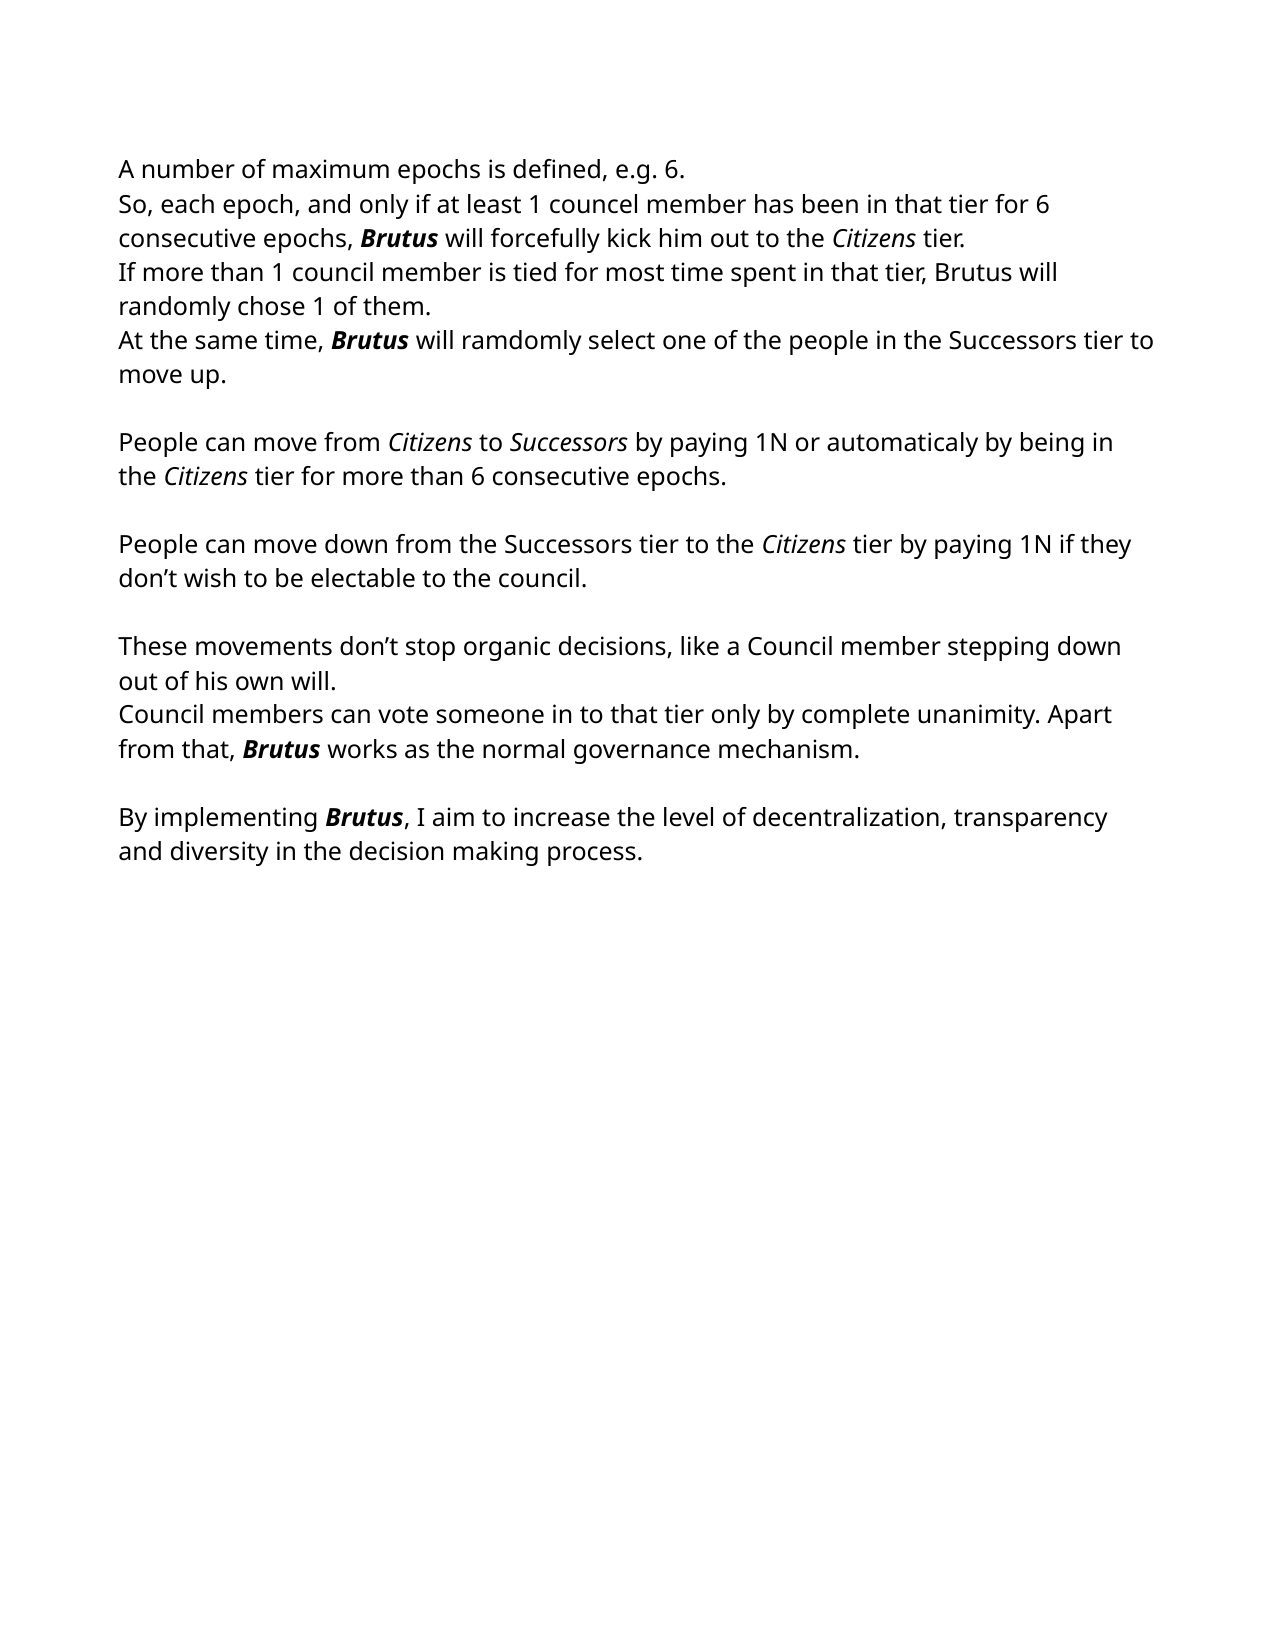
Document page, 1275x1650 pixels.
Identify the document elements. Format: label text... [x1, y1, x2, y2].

text So, each epoch, and only if at least 1 councel member has been in that tier for 6 consecutive epochs, Brutus will forcefully kick him out to the Citizens tier. [118, 186, 1157, 254]
text People can move down from the Successors tier to the Citizens tier by paying 1N if they don’t wish to be electable to the council. [118, 527, 1157, 595]
text These movements don’t stop organic decisions, like a Council member stepping down out of his own will. [118, 629, 1157, 697]
text If more than 1 council member is tied for most time spent in that tier, Brutus will randomly chose 1 of them. [118, 254, 1157, 322]
text By implementing Brutus, I aim to increase the level of decentralization, transparency and diversity in the decision making process. [118, 799, 1157, 867]
text Council members can vote someone in to that tier only by complete unanimity. Apart from that, Brutus works as the normal governance mechanism. [118, 697, 1157, 765]
text A number of maximum epochs is defined, e.g. 6. [118, 152, 1157, 186]
text People can move from Citizens to Successors by paying 1N or automaticaly by being in the Citizens tier for more than 6 consecutive epochs. [118, 425, 1157, 493]
text At the same time, Brutus will ramdomly select one of the people in the Successors tier to move up. [118, 322, 1157, 391]
